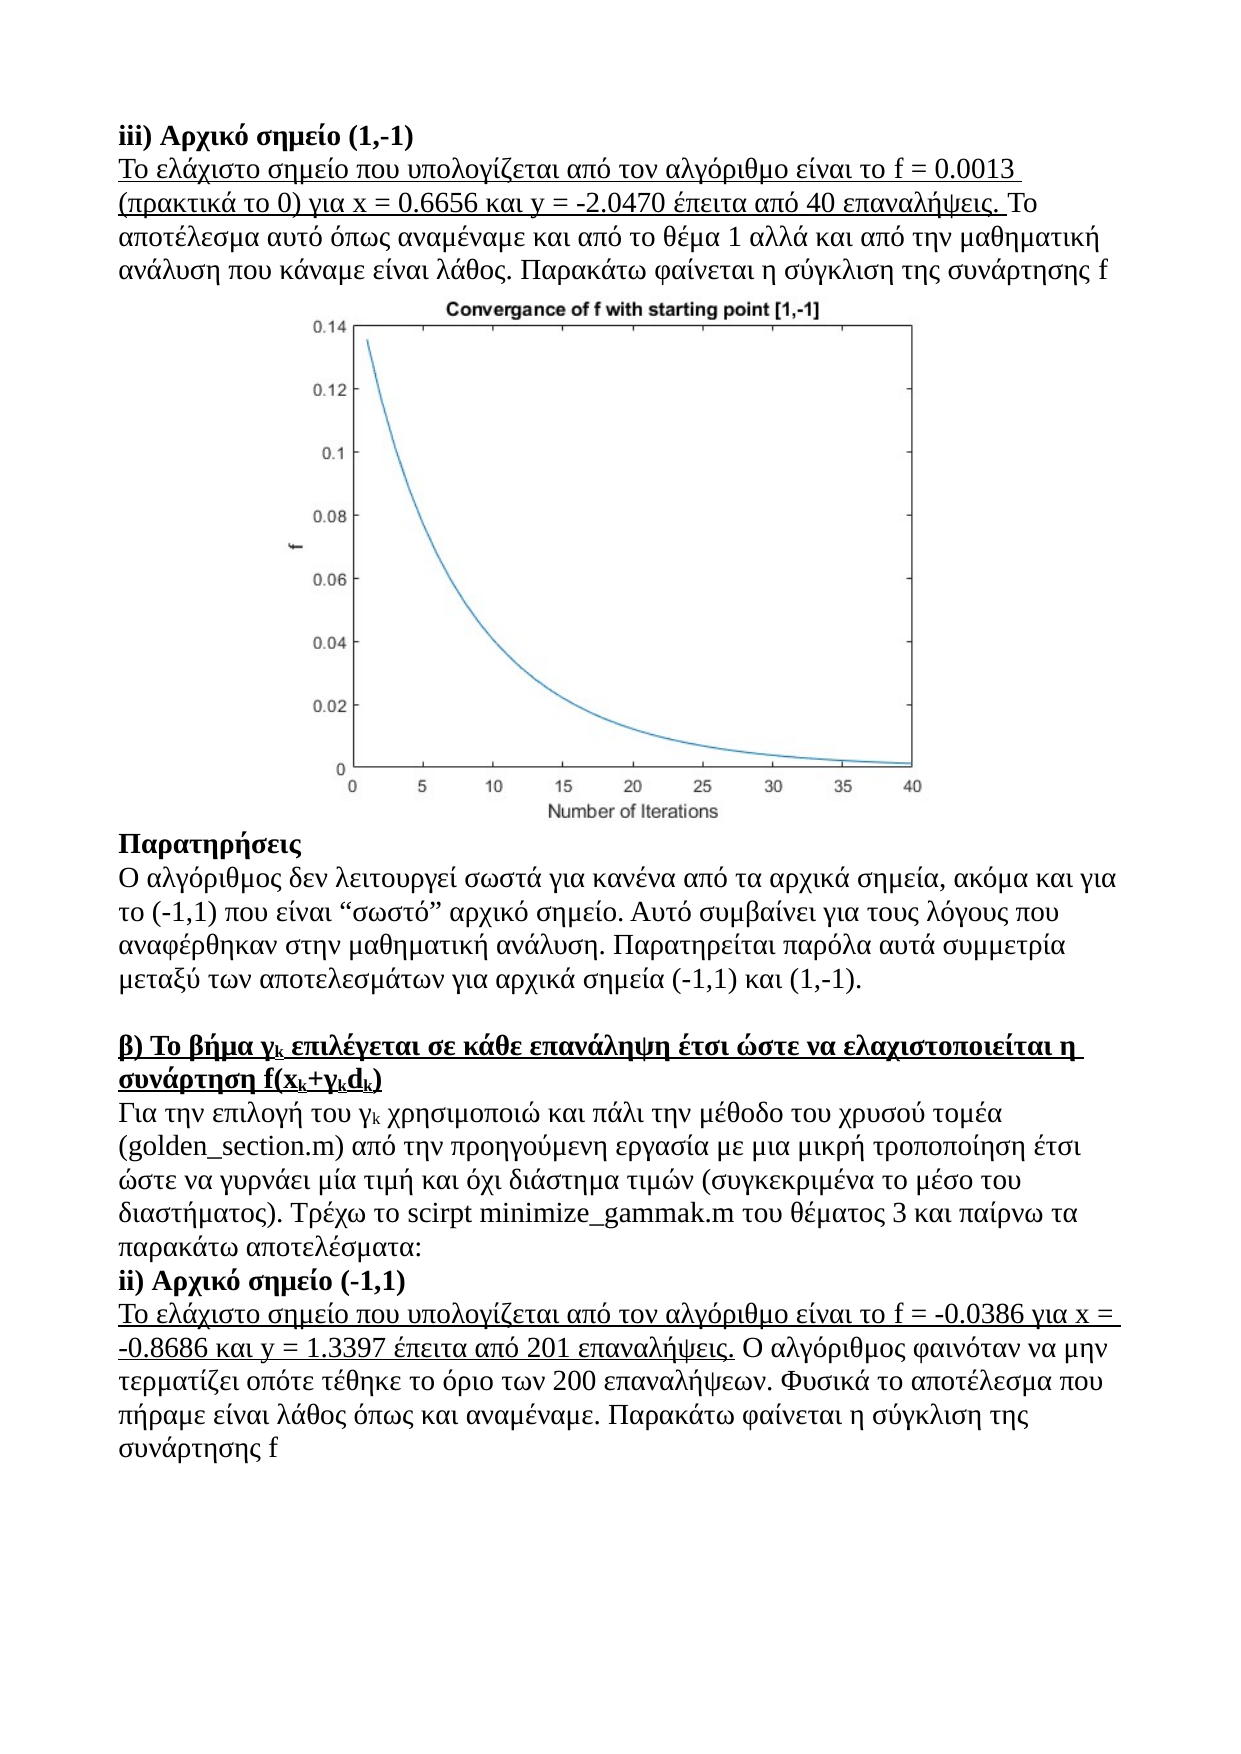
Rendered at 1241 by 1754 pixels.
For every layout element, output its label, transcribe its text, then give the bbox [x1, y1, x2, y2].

text Παρατηρήσεις [118, 822, 1122, 860]
text Το ελάχιστο σημείο που υπολογίζεται από τον αλγόριθμο είναι το f = 0.0013 (πρακτικά το 0) για x = 0.6656 και y = -2.0470 έπειτα από 40 επαναλήψεις. Το αποτέλεσμα αυτό όπως αναμέναμε και από το θέμα 1 αλλά και από την μαθηματική ανάλυση που κάναμε είναι λάθος. Παρακάτω φαίνεται η σύγκλιση της συνάρτησης f [118, 152, 1122, 286]
text Για την επιλογή του γk χρησιμοποιώ και πάλι την μέθοδο του χρυσού τομέα (golden_section.m) από την προηγούμενη εργασία με μια μικρή τροποποίηση έτσι ώστε να γυρνάει μία τιμή και όχι διάστημα τιμών (συγκεκριμένα το μέσο του διαστήματος). Τρέχω το scirpt minimize_gammak.m του θέματος 3 και παίρνω τα παρακάτω αποτελέσματα: [118, 1095, 1122, 1263]
text Το ελάχιστο σημείο που υπολογίζεται από τον αλγόριθμο είναι το f = -0.0386 για x = -0.8686 και y = 1.3397 έπειτα από 201 επαναλήψεις. Ο αλγόριθμος φαινόταν να μην τερματίζει οπότε τέθηκε το όριο των 200 επαναλήψεων. Φυσικά το αποτέλεσμα που πήραμε είναι λάθος όπως και αναμέναμε. Παρακάτω φαίνεται η σύγκλιση της συνάρτησης f [118, 1296, 1122, 1464]
text β) Το βήμα γk επιλέγεται σε κάθε επανάληψη έτσι ώστε να ελαχιστοποιείται η συνάρτηση f(xk+γkdk) [118, 1028, 1122, 1095]
text iii) Αρχικό σημείο (1,-1) [118, 118, 1122, 152]
text ii) Αρχικό σημείο (-1,1) [118, 1263, 1122, 1296]
text Ο αλγόριθμος δεν λειτουργεί σωστά για κανένα από τα αρχικά σημεία, ακόμα και για το (-1,1) που είναι “σωστό” αρχικό σημείο. Αυτό συμβαίνει για τους λόγους που αναφέρθηκαν στην μαθηματική ανάλυση. Παρατηρείται παρόλα αυτά συμμετρία μεταξύ των αποτελεσμάτων για αρχικά σημεία (-1,1) και (1,-1). [118, 860, 1122, 994]
picture [259, 285, 981, 827]
